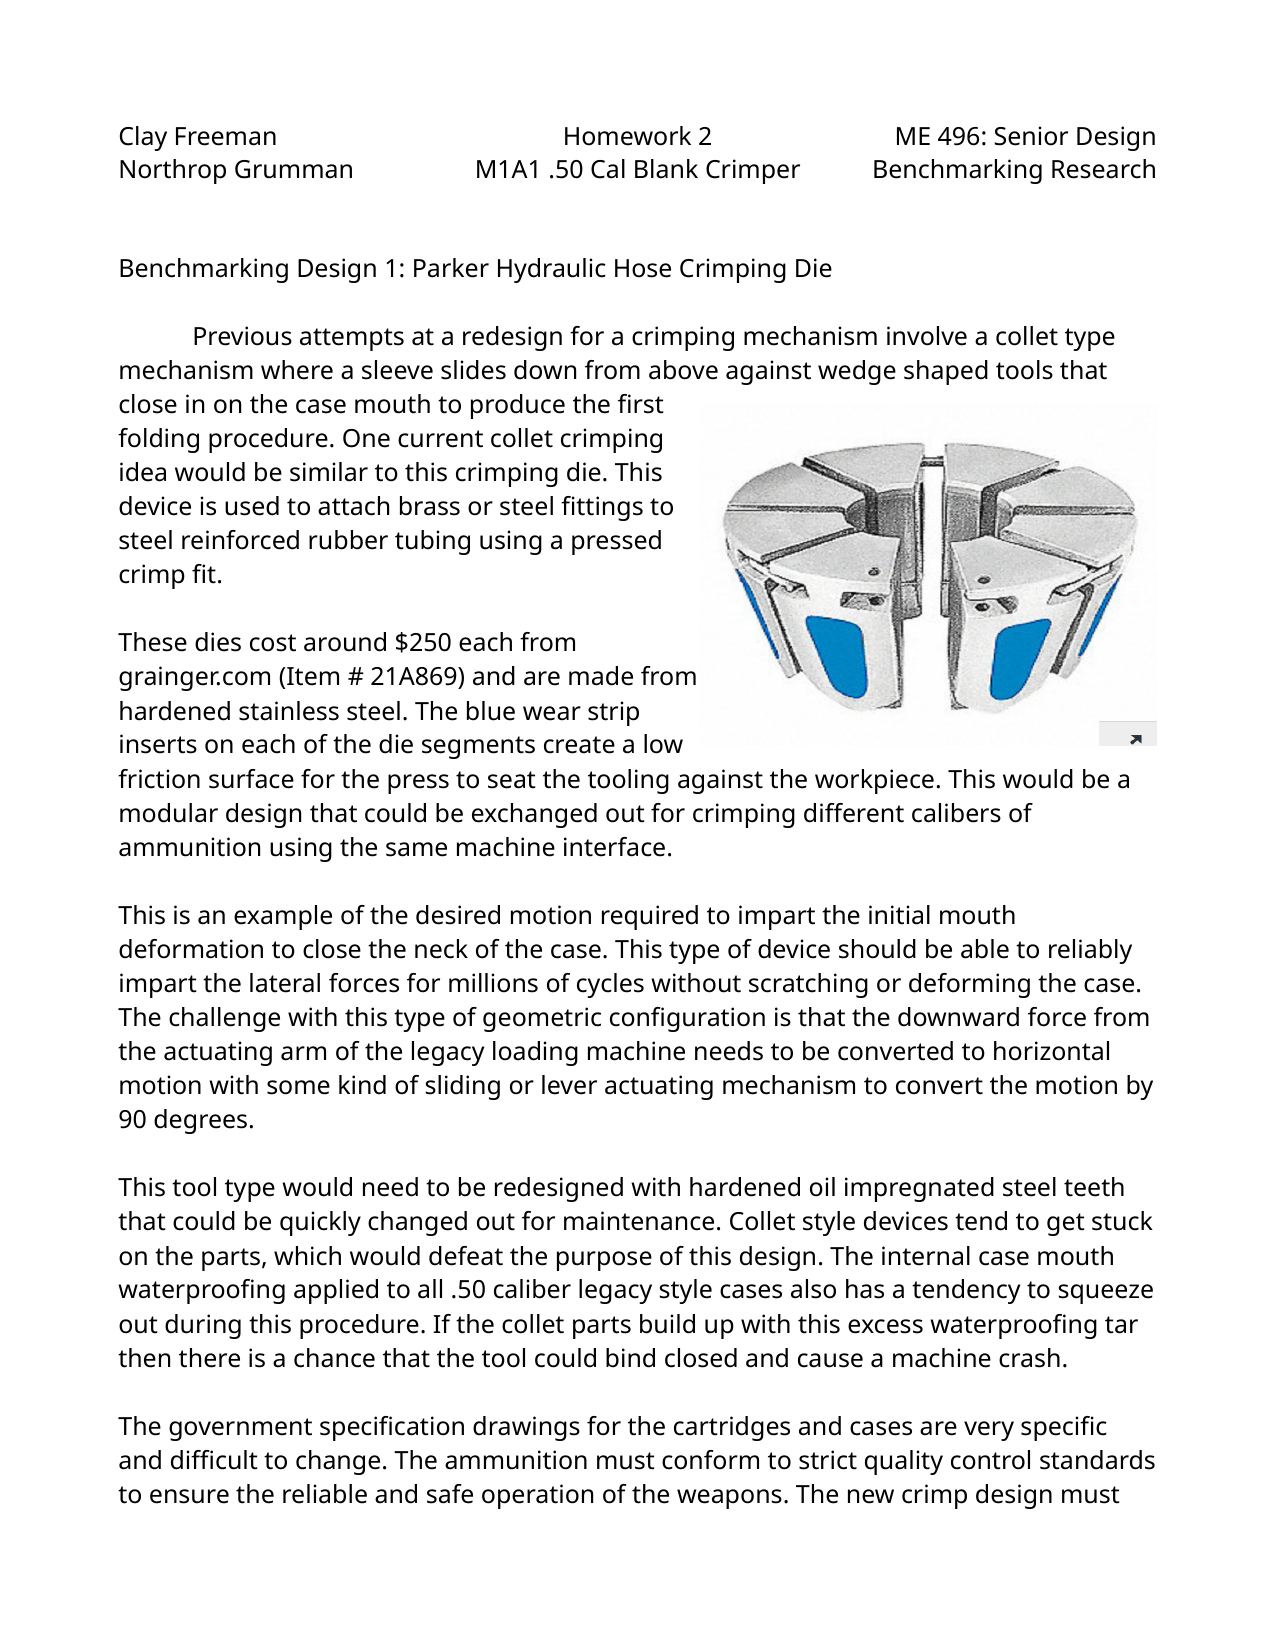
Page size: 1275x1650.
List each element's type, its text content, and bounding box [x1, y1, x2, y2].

text The government specification drawings for the cartridges and cases are very specific and difficult to change. The ammunition must conform to strict quality control standards to ensure the reliable and safe operation of the weapons. The new crimp design must [118, 1408, 1157, 1511]
text This tool type would need to be redesigned with hardened oil impregnated steel teeth that could be quickly changed out for maintenance. Collet style devices tend to get stuck on the parts, which would defeat the purpose of this design. The internal case mouth waterproofing applied to all .50 caliber legacy style cases also has a tendency to squeeze out during this procedure. If the collet parts build up with this excess waterproofing tar then there is a chance that the tool could bind closed and cause a machine crash. [118, 1170, 1157, 1374]
text Benchmarking Design 1: Parker Hydraulic Hose Crimping Die [118, 250, 1157, 284]
text Previous attempts at a redesign for a crimping mechanism involve a collet type mechanism where a sleeve slides down from above against wedge shaped tools that close in on the case mouth to produce the first folding procedure. One current collet crimping idea would be similar to this crimping die. This device is used to attach brass or steel fittings to steel reinforced rubber tubing using a pressed crimp fit. [118, 318, 1157, 591]
text This is an example of the desired motion required to impart the initial mouth deformation to close the neck of the case. This type of device should be able to reliably impart the lateral forces for millions of cycles without scratching or deforming the case. The challenge with this type of geometric configuration is that the downward force from the actuating arm of the legacy loading machine needs to be converted to horizontal motion with some kind of sliding or lever actuating mechanism to convert the motion by 90 degrees. [118, 897, 1157, 1136]
text These dies cost around $250 each from grainger.com (Item # 21A869) and are made from hardened stainless steel. The blue wear strip inserts on each of the die segments create a low friction surface for the press to seat the tooling against the workpiece. This would be a modular design that could be exchanged out for crimping different calibers of ammunition using the same machine interface. [118, 625, 1157, 863]
picture [699, 403, 1167, 746]
